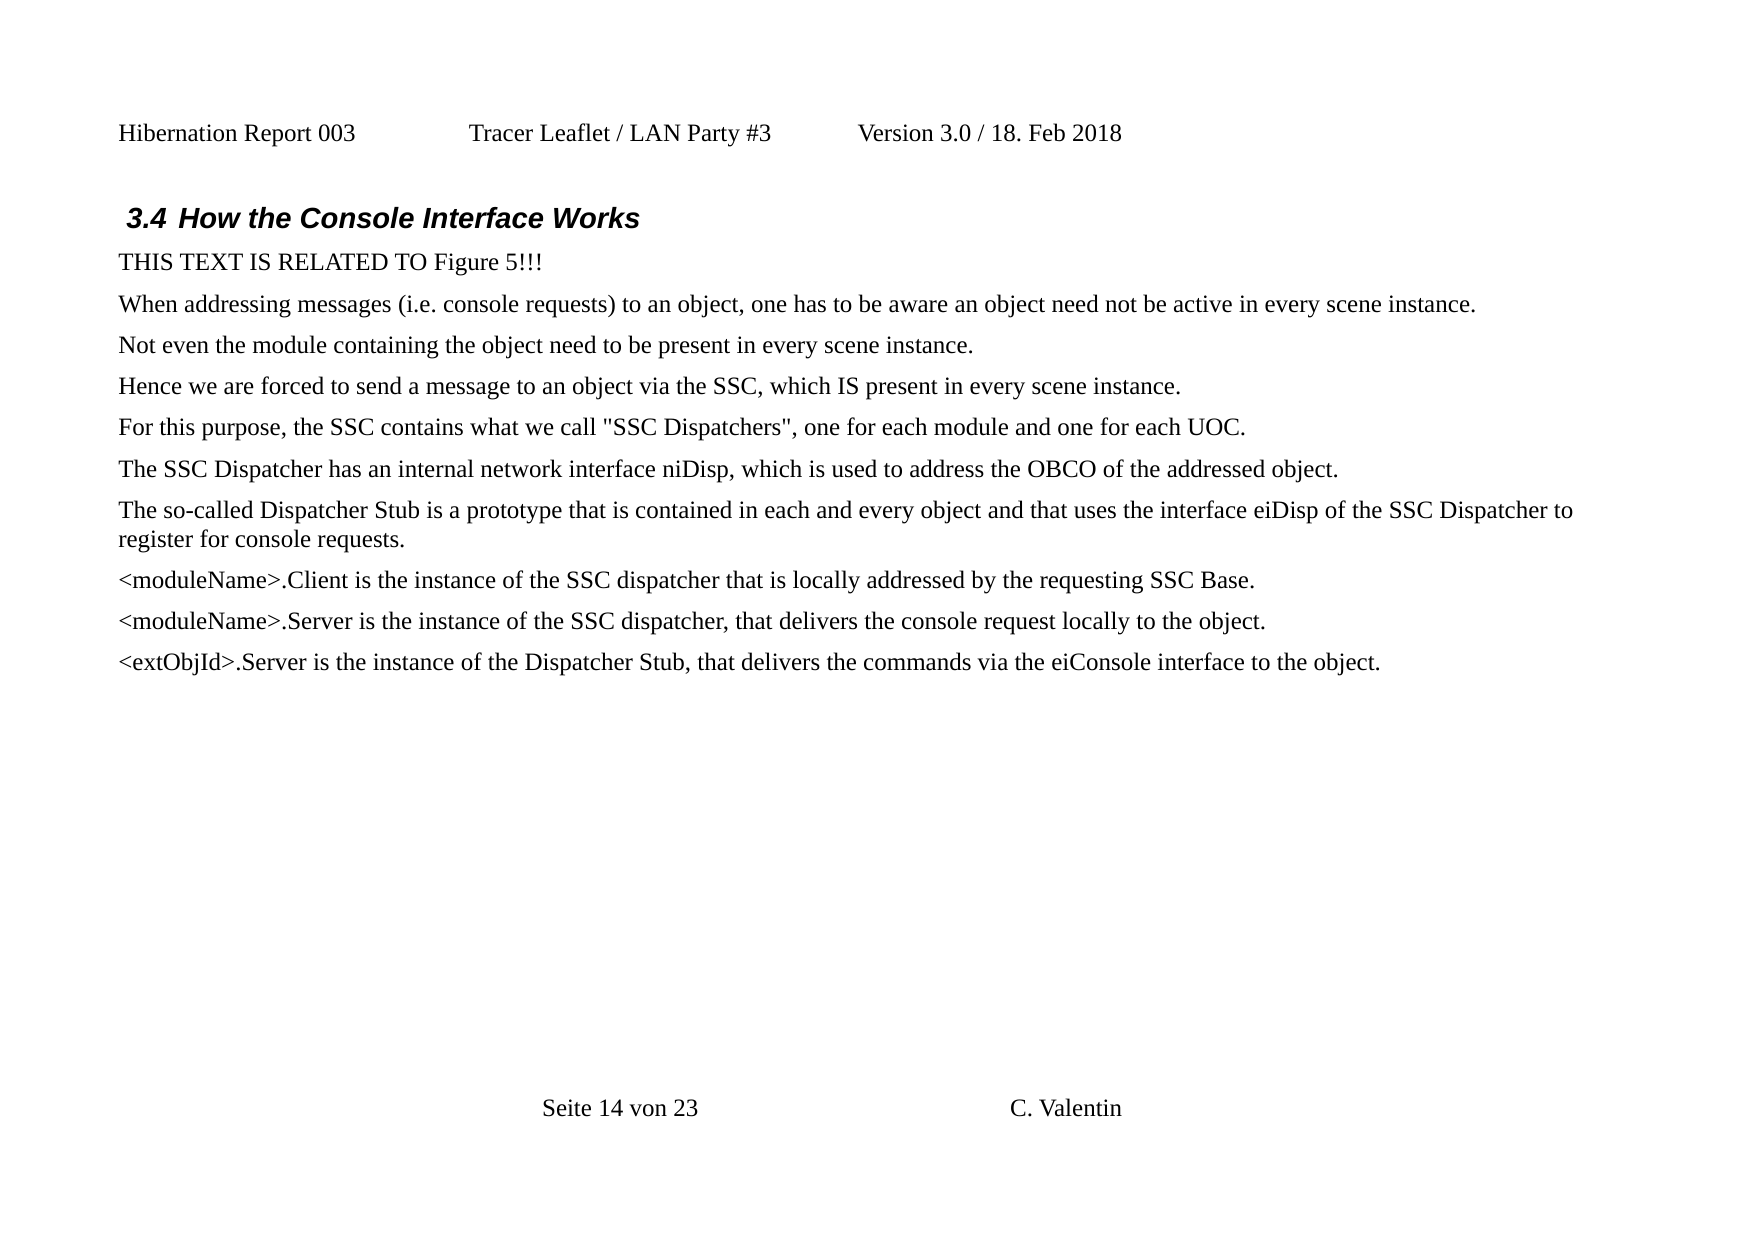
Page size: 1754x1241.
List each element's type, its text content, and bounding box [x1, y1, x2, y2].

text THIS TEXT IS RELATED TO Figure 5!!! [118, 247, 1636, 276]
text For this purpose, the SSC contains what we call "SSC Dispatchers", one for each module and one for each UOC. [118, 412, 1636, 441]
text The SSC Dispatcher has an internal network interface niDisp, which is used to address the OBCO of the addressed object. [118, 454, 1636, 482]
text The so-called Dispatcher Stub is a prototype that is contained in each and every object and that uses the interface eiDisp of the SSC Dispatcher to register for console requests. [118, 495, 1636, 552]
text When addressing messages (i.e. console requests) to an object, one has to be aware an object need not be active in every scene instance. [118, 289, 1636, 317]
text Hence we are forced to send a message to an object via the SSC, which IS present in every scene instance. [118, 371, 1636, 400]
text <moduleName>.Server is the instance of the SSC dispatcher, that delivers the console request locally to the object. [118, 606, 1636, 635]
text <moduleName>.Client is the instance of the SSC dispatcher that is locally addressed by the requesting SSC Base. [118, 565, 1636, 594]
text Not even the module containing the object need to be present in every scene instance. [118, 330, 1636, 359]
text <extObjId>.Server is the instance of the Dispatcher Stub, that delivers the commands via the eiConsole interface to the object. [118, 647, 1636, 676]
subtitle How the Console Interface Works [118, 201, 1636, 235]
